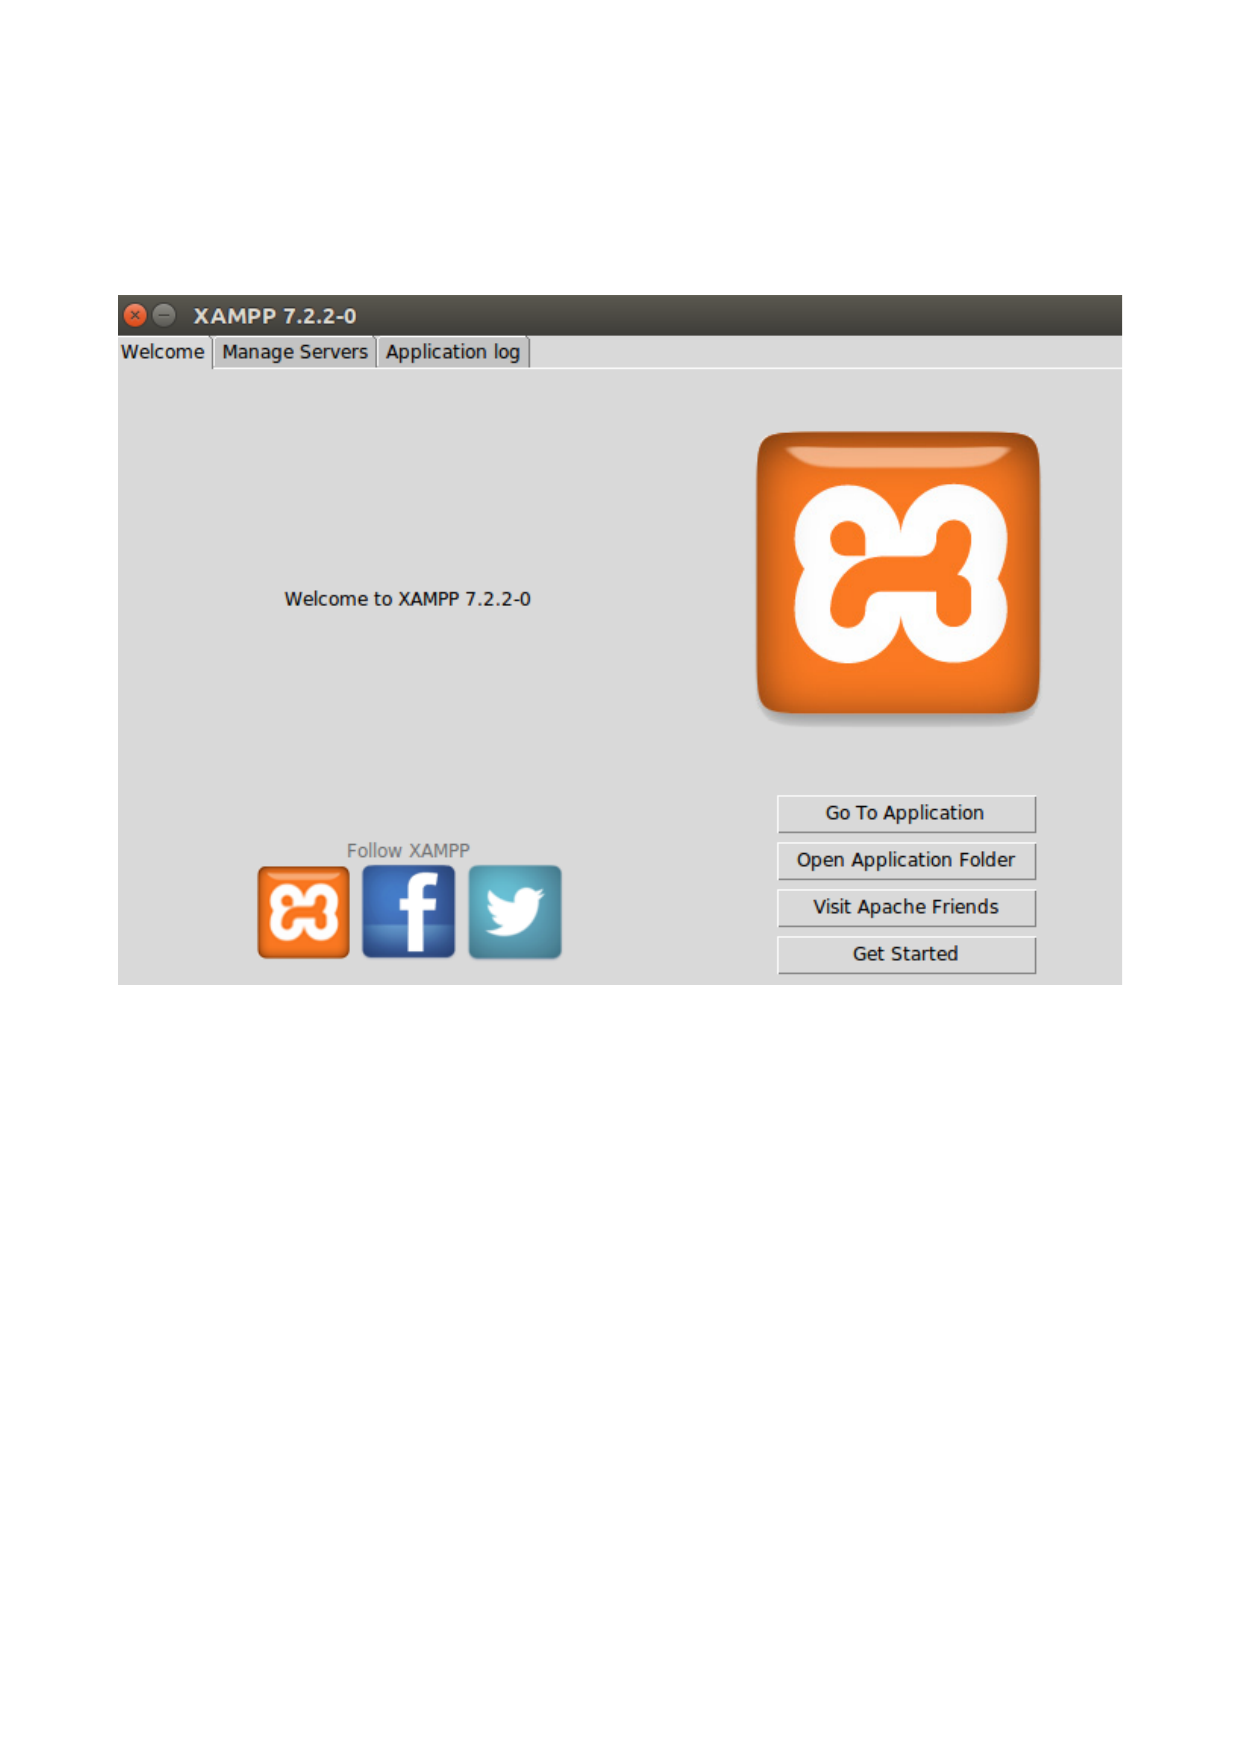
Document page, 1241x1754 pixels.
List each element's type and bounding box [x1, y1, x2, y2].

picture [118, 295, 1123, 985]
